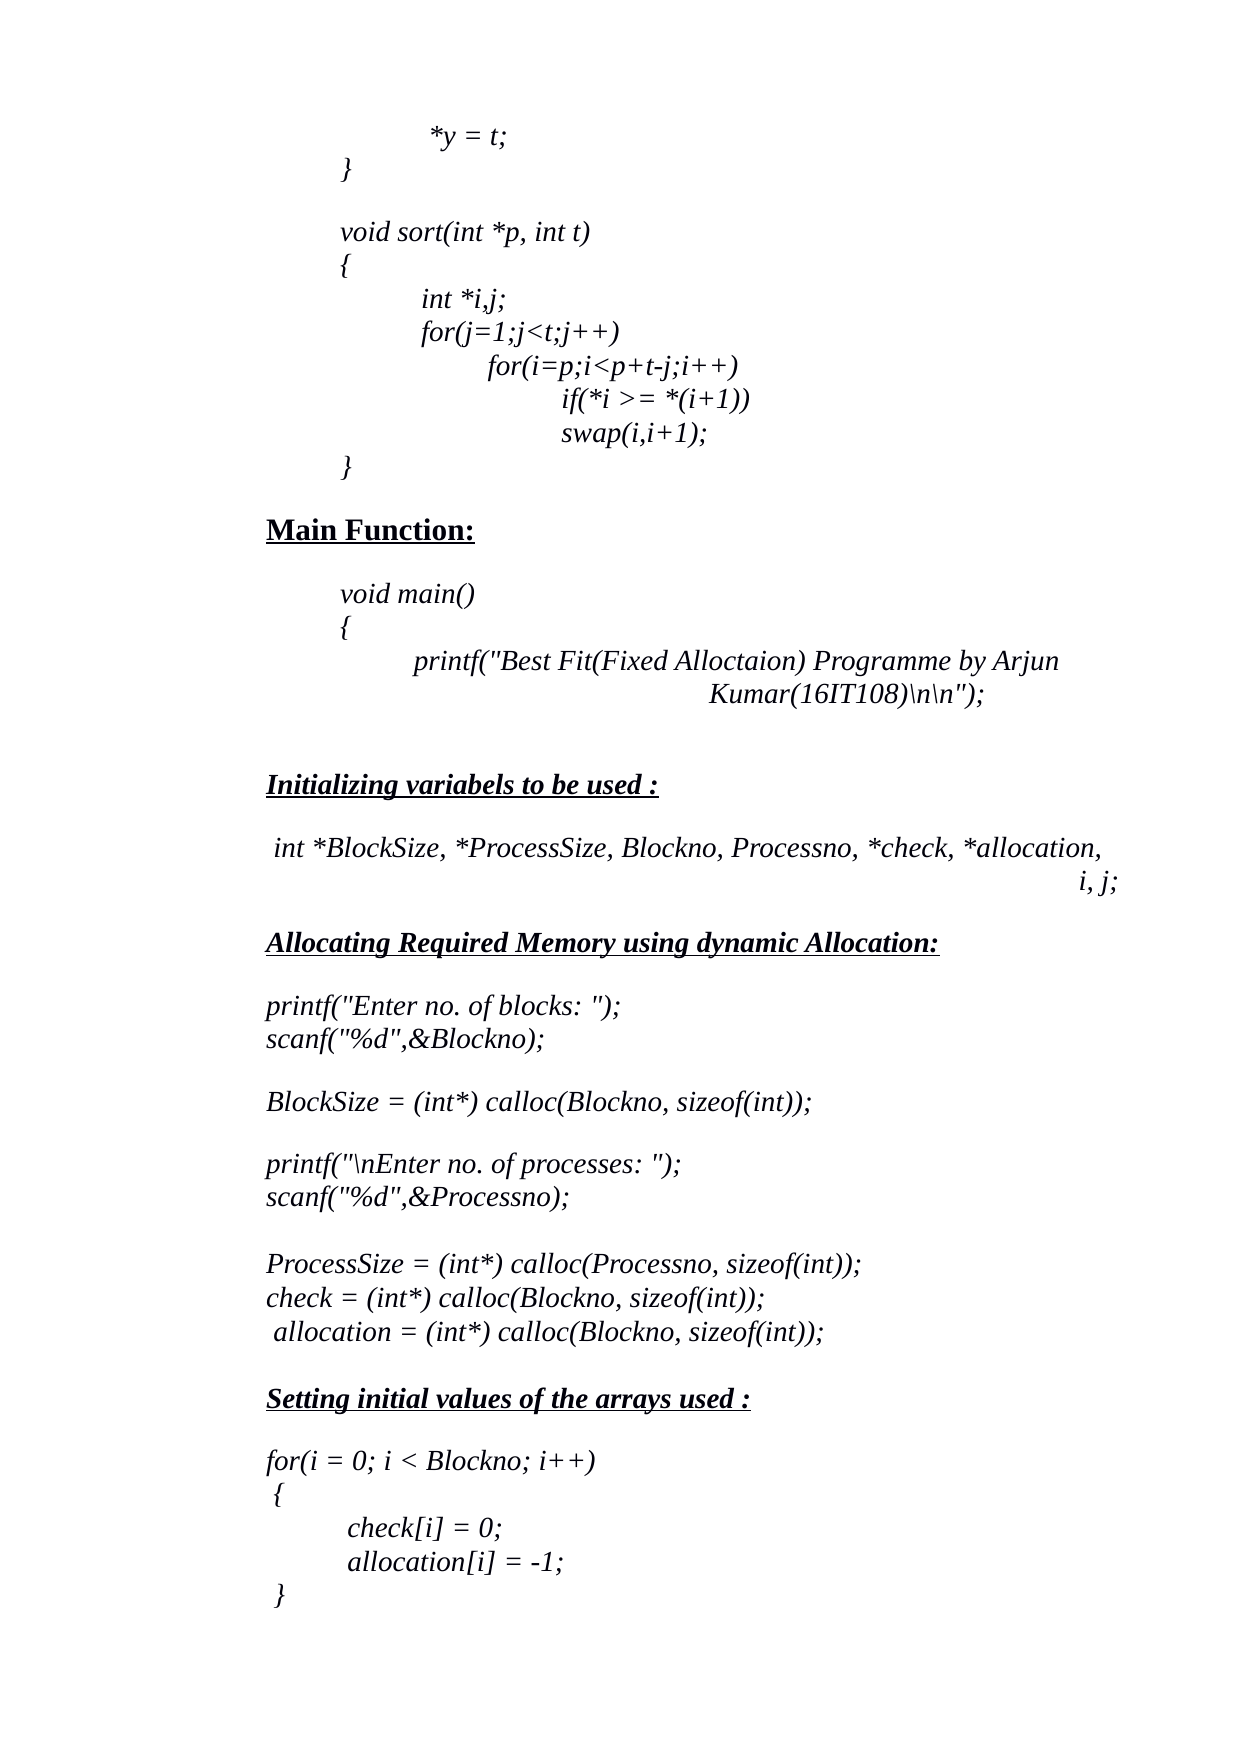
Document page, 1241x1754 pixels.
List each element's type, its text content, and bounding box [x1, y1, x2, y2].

text scanf("%d",&Blockno); [118, 1021, 1122, 1055]
text for(i=p;i<p+t-j;i++) [118, 348, 1122, 382]
text Initializing variabels to be used : [118, 767, 1122, 801]
text } [118, 152, 1122, 185]
text *y = t; [118, 118, 1122, 152]
text swap(i,i+1); [118, 415, 1122, 449]
text printf("Best Fit(Fixed Alloctaion) Programme by Arjun [118, 643, 1122, 676]
text Setting initial values of the arrays used : [118, 1381, 1122, 1414]
text void main() [118, 576, 1122, 609]
text scanf("%d",&Processno); [118, 1179, 1122, 1213]
text ProcessSize = (int*) calloc(Processno, sizeof(int)); [118, 1247, 1122, 1280]
text check = (int*) calloc(Blockno, sizeof(int)); [118, 1280, 1122, 1314]
text allocation[i] = -1; [118, 1544, 1122, 1577]
text if(*i >= *(i+1)) [118, 382, 1122, 415]
text void sort(int *p, int t) [118, 214, 1122, 247]
text printf("Enter no. of blocks: "); [118, 988, 1122, 1021]
text Kumar(16IT108)\n\n"); [118, 676, 1122, 710]
text printf("\nEnter no. of processes: "); [118, 1146, 1122, 1179]
text for(i = 0; i < Blockno; i++) [118, 1443, 1122, 1477]
text { [118, 247, 1122, 281]
text } [118, 449, 1122, 482]
text for(j=1;j<t;j++) [118, 314, 1122, 348]
text int *BlockSize, *ProcessSize, Blockno, Processno, *check, *allocation, i, j; [118, 830, 1122, 897]
text } [118, 1577, 1122, 1611]
text { [118, 1477, 1122, 1510]
text Allocating Required Memory using dynamic Allocation: [118, 926, 1122, 959]
text int *i,j; [118, 281, 1122, 314]
text check[i] = 0; [118, 1510, 1122, 1544]
text Main Function: [118, 511, 1122, 547]
text { [118, 609, 1122, 643]
text allocation = (int*) calloc(Blockno, sizeof(int)); [118, 1314, 1122, 1347]
text BlockSize = (int*) calloc(Blockno, sizeof(int)); [118, 1084, 1122, 1117]
